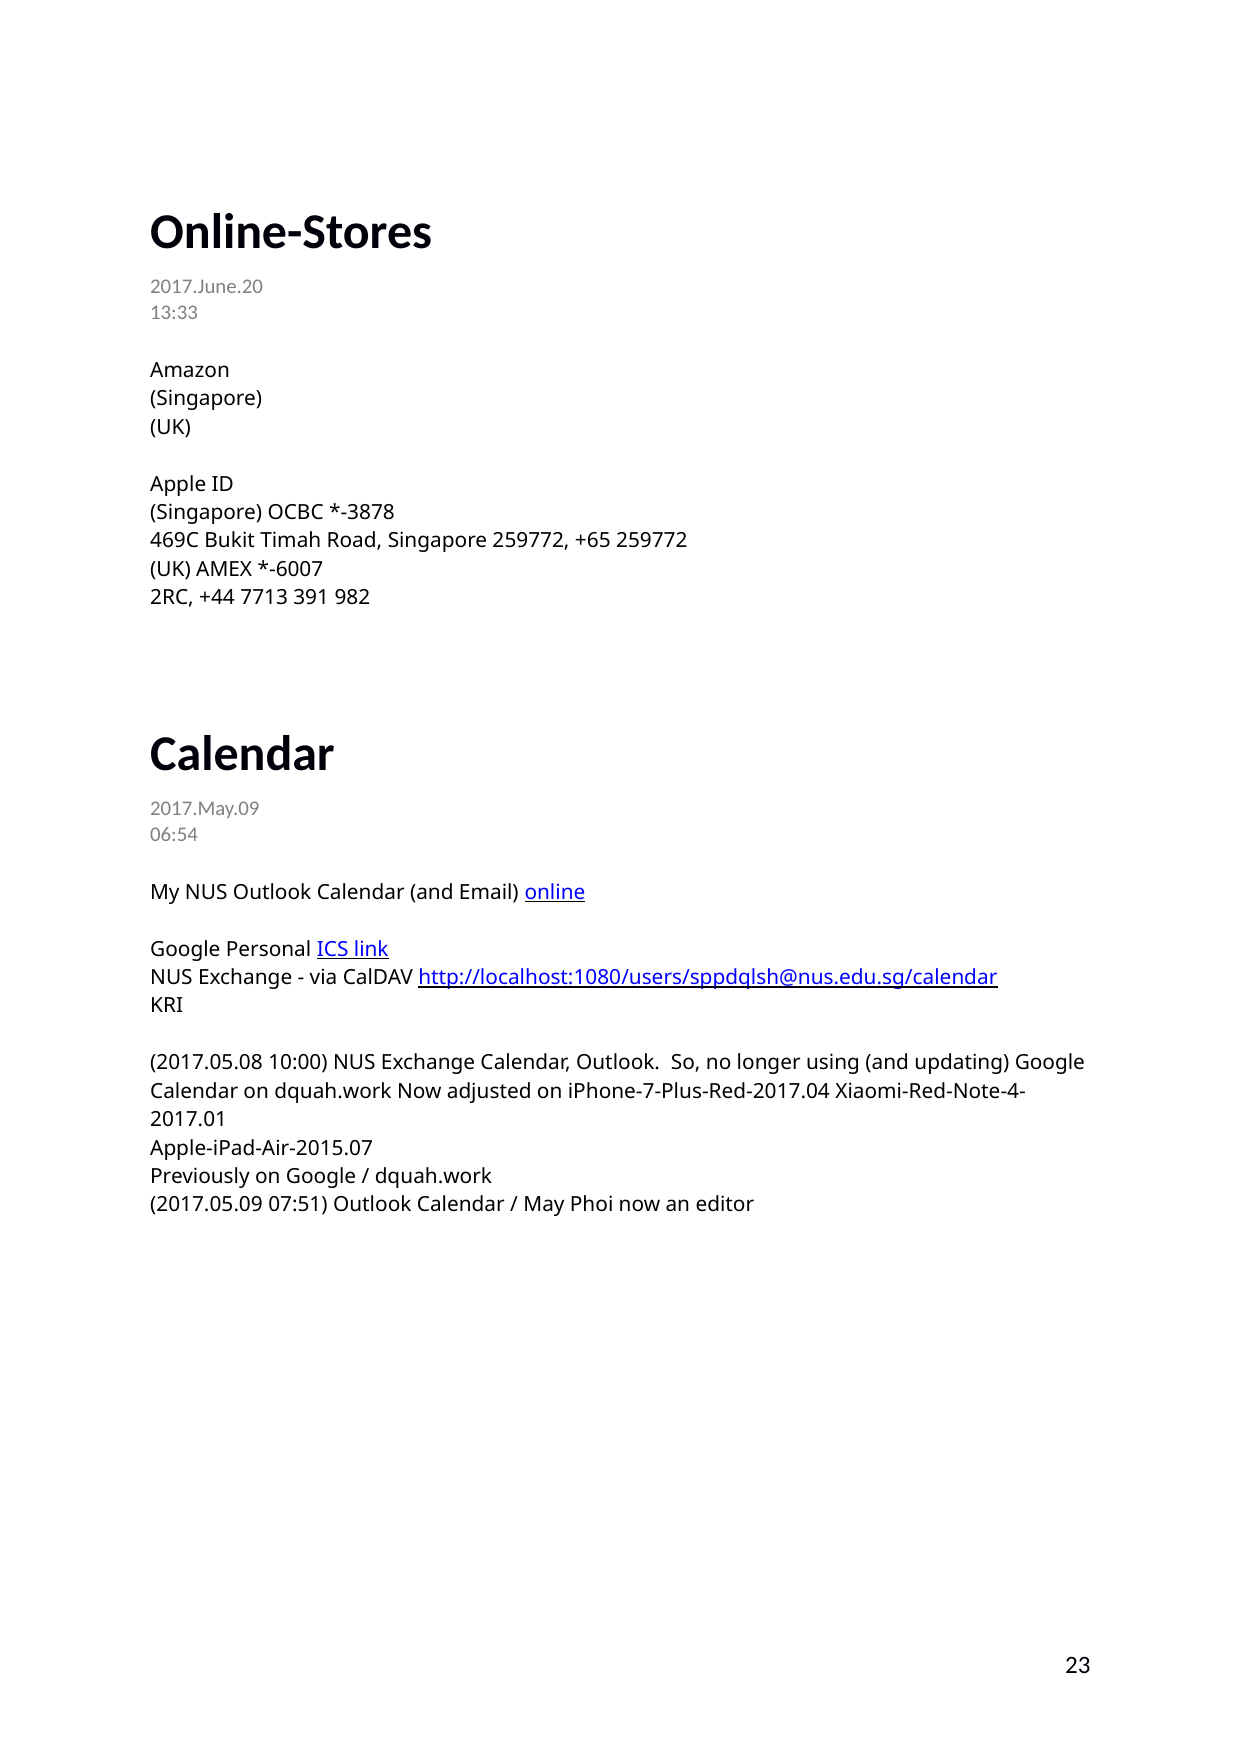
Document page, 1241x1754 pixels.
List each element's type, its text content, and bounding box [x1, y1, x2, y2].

text 2017.May.09 [150, 795, 1090, 821]
text (Singapore) OCBC *-3878 [150, 497, 1090, 526]
text Apple ID [150, 469, 1090, 497]
text (Singapore) [150, 383, 1090, 412]
text 13:33 [150, 299, 1090, 324]
text NUS Exchange - via CalDAV http://localhost:1080/users/sppdqlsh@nus.edu.sg/calendar [150, 962, 1090, 991]
text Previously on Google / dquah.work [150, 1161, 1090, 1189]
text 06:54 [150, 821, 1090, 846]
text Google Personal ICS link [150, 934, 1090, 962]
text (2017.05.08 10:00) NUS Exchange Calendar, Outlook. So, no longer using (and updating) Google Calendar on dquah.work Now adjusted on iPhone-7-Plus-Red-2017.04 Xiaomi-Red-Note-4-2017.01 [150, 1047, 1090, 1133]
text (UK) [150, 412, 1090, 440]
subtitle Online-Stores [150, 200, 1090, 261]
text My NUS Outlook Calendar (and Email) online [150, 877, 1090, 905]
text Apple-iPad-Air-2015.07 [150, 1133, 1090, 1161]
text 2RC, +44 7713 391 982 [150, 582, 1090, 611]
text (UK) AMEX *-6007 [150, 554, 1090, 582]
subtitle Calendar [150, 722, 1090, 783]
text Amazon [150, 355, 1090, 383]
text 469C Bukit Timah Road, Singapore 259772, +65 259772 [150, 526, 1090, 554]
text (2017.05.09 07:51) Outlook Calendar / May Phoi now an editor [150, 1189, 1090, 1218]
text 2017.June.20 [150, 273, 1090, 299]
text KRI [150, 991, 1090, 1019]
